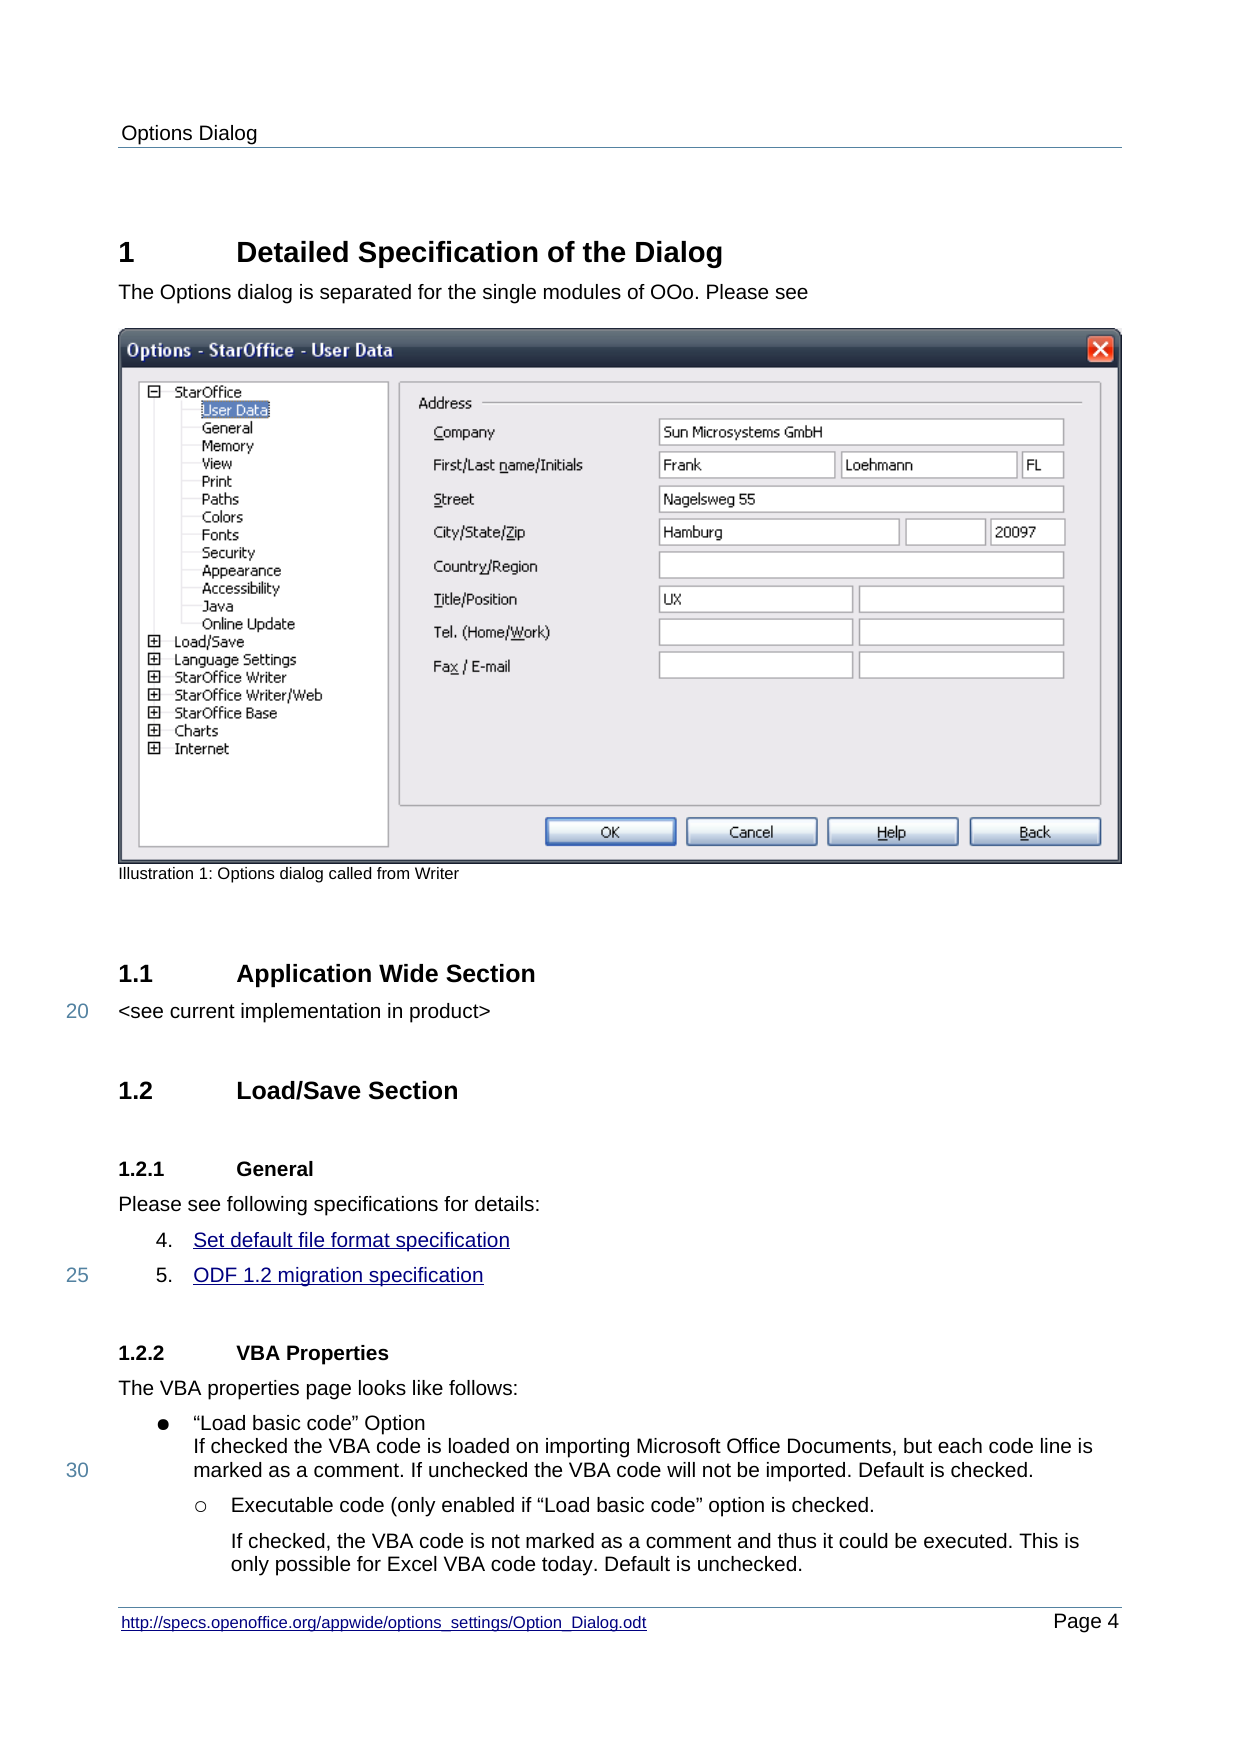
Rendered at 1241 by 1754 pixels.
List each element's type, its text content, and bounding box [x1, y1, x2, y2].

text The Options dialog is separated for the single modules of OOo. Please see [118, 280, 1122, 303]
list ODF 1.2 migration specification [156, 1264, 1122, 1287]
list Set default file format specification [156, 1228, 1122, 1251]
subtitle Load/Save Section [118, 1076, 1122, 1104]
text Illustration 1: Options dialog called from Writer [118, 864, 1122, 883]
text Please see following specifications for details: [118, 1192, 1122, 1216]
picture [118, 328, 1122, 864]
subtitle Application Wide Section [118, 960, 1122, 988]
list If checked, the VBA code is not marked as a comment and thus it could be executed. This is only possible for Excel VBA code today. Default is unchecked. [193, 1530, 1122, 1576]
subtitle Detailed Specification of the Dialog [118, 236, 1122, 268]
text <see current implementation in product> [118, 999, 1122, 1023]
subtitle VBA Properties [118, 1341, 1122, 1364]
list Executable code (only enabled if “Load basic code” option is checked. [193, 1494, 1122, 1517]
subtitle General [118, 1157, 1122, 1181]
text The VBA properties page looks like follows: [118, 1376, 1122, 1399]
list “Load basic code” Option If checked the VBA code is loaded on importing Microsoft Office Documents, but each code line is marked as a comment. If unchecked the VBA code will not be imported. Default is checked. [156, 1412, 1122, 1481]
